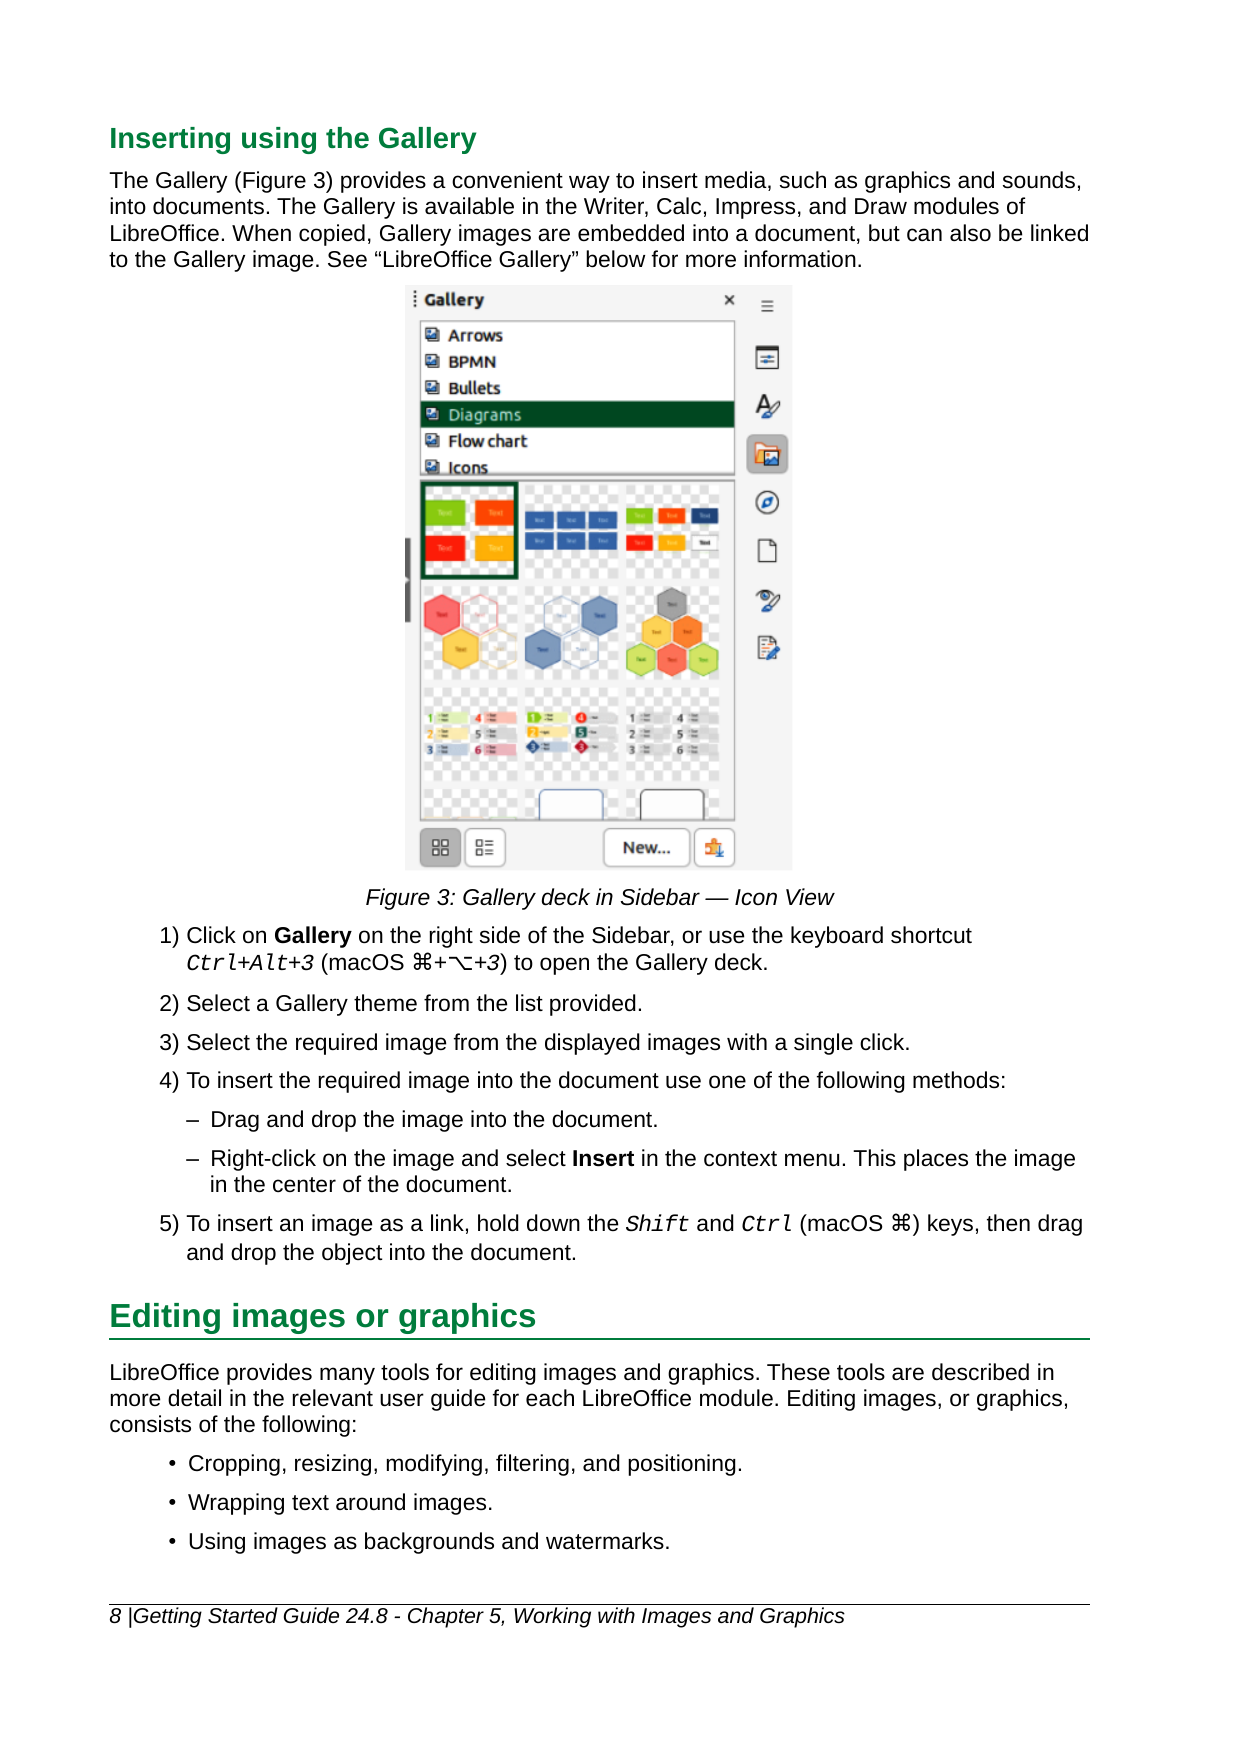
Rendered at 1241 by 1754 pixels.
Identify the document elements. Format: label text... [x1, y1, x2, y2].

subtitle Inserting using the Gallery [109, 121, 1090, 154]
list To insert the required image into the document use one of the following methods: [186, 1067, 1090, 1094]
list Select the required image from the displayed images with a single click. [186, 1028, 1090, 1055]
list Cropping, resizing, modifying, filtering, and positioning. [168, 1450, 1090, 1476]
list Using images as backgrounds and watermarks. [168, 1528, 1090, 1554]
list Click on Gallery on the right side of the Sidebar, or use the keyboard shortcut Ctrl+Alt+3 (macOS ⌘+⌥+3) to open the Gallery deck. [186, 922, 1090, 977]
picture [405, 285, 794, 872]
list Right‑click on the image and select Insert in the context menu. This places the image in the center of the document. [186, 1145, 1090, 1198]
list The Gallery (Figure 3) provides a convenient way to insert media, such as graphics and sounds, into documents. The Gallery is available in the Writer, Calc, Impress, and Draw modules of LibreOffice. When copied, Gallery images are embedded into a document, but can also be linked to the Gallery image. See “LibreOffice Gallery” below for more information. [109, 167, 1090, 272]
list LibreOffice provides many tools for editing images and graphics. These tools are described in more detail in the relevant user guide for each LibreOffice module. Editing images, or graphics, consists of the following: [109, 1358, 1090, 1438]
text Figure 3: Gallery deck in Sidebar — Icon View [365, 884, 834, 910]
list Select a Gallery theme from the list provided. [186, 990, 1090, 1016]
list To insert an image as a link, hold down the Shift and Ctrl (macOS ⌘) keys, then drag and drop the object into the document. [186, 1210, 1090, 1265]
list Drag and drop the image into the document. [186, 1106, 1090, 1133]
list Wrapping text around images. [168, 1489, 1090, 1515]
subtitle Editing images or graphics [109, 1296, 1090, 1338]
